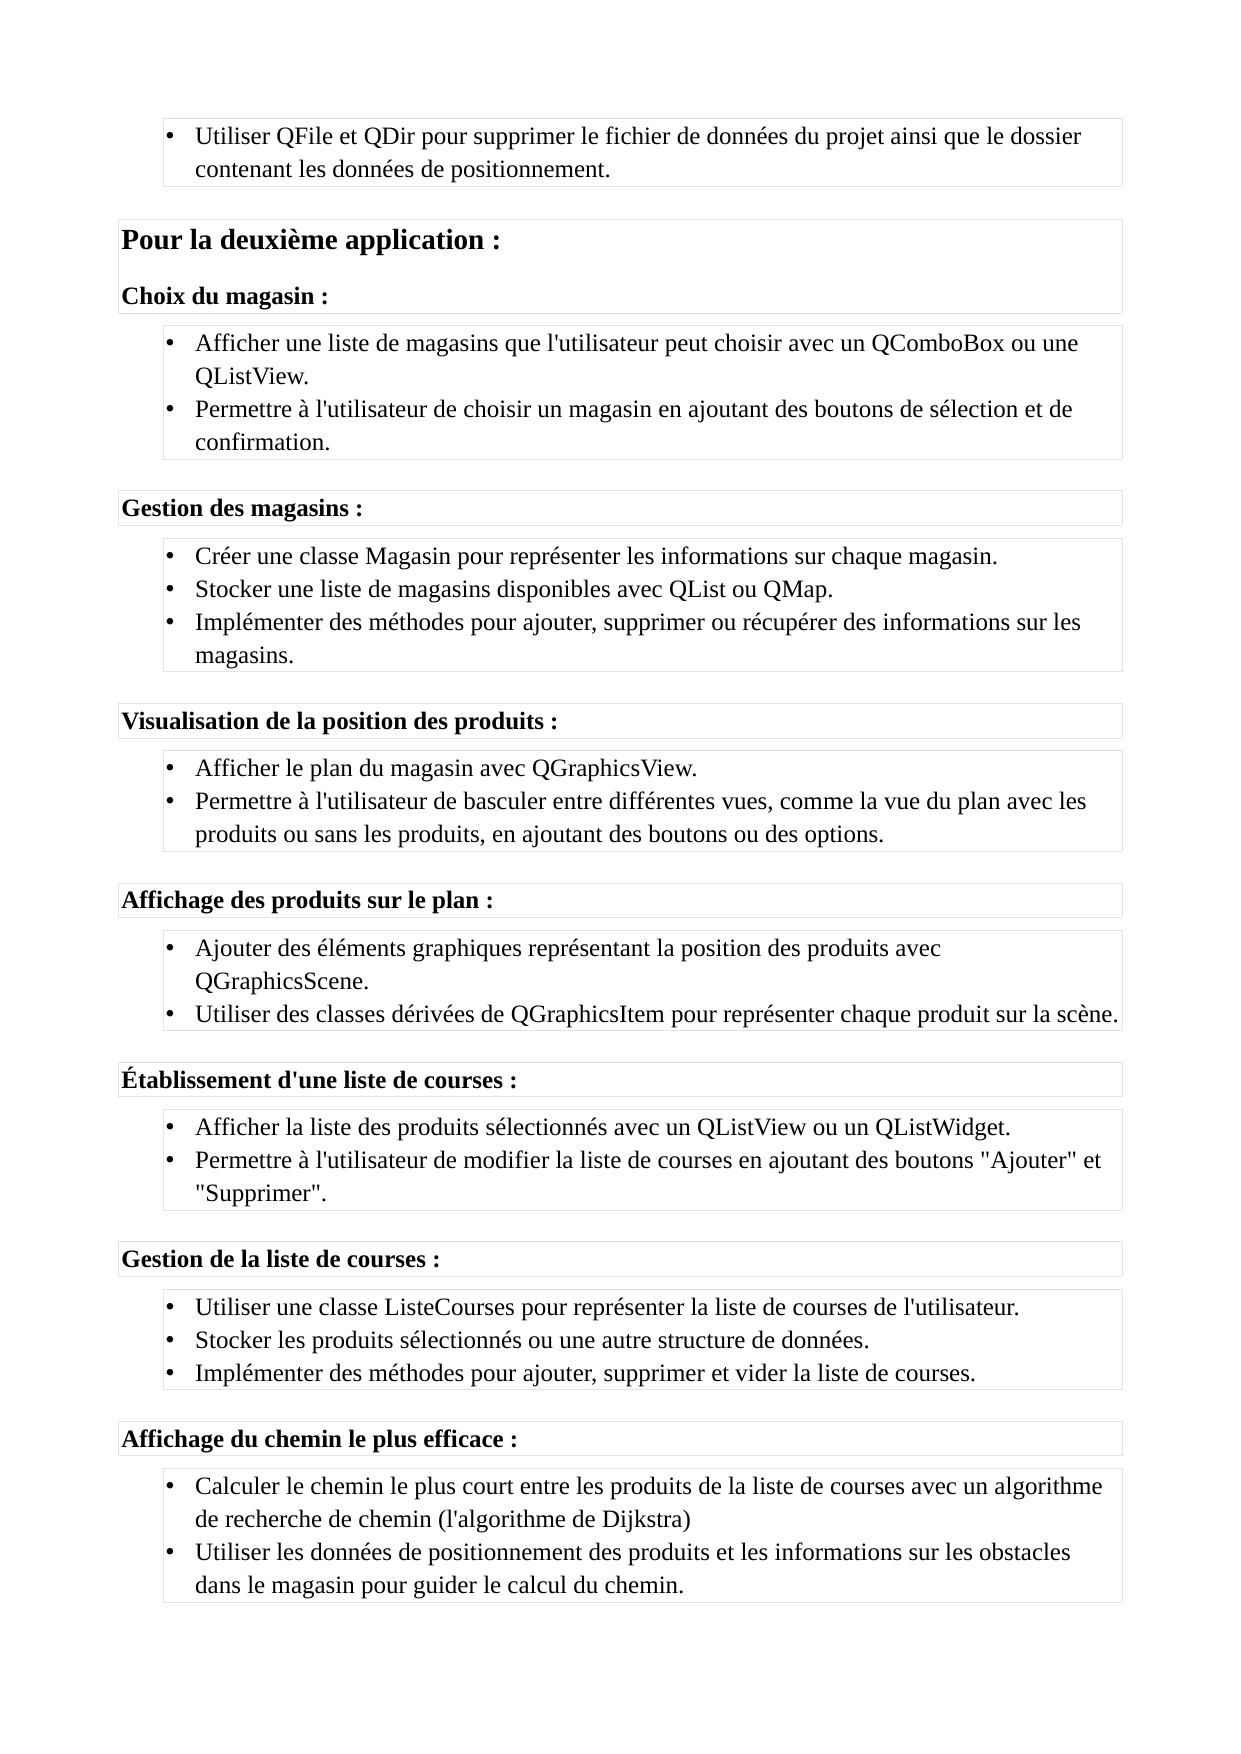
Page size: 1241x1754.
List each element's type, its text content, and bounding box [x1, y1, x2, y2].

subtitle Visualisation de la position des produits : [119, 704, 1122, 738]
list Permettre à l'utilisateur de modifier la liste de courses en ajoutant des boutons "Ajouter" et "Supprimer". [164, 1142, 1122, 1210]
subtitle Gestion de la liste de courses : [119, 1242, 1122, 1276]
subtitle Affichage des produits sur le plan : [119, 884, 1122, 917]
list Afficher la liste des produits sélectionnés avec un QListView ou un QListWidget. [164, 1110, 1122, 1141]
list Afficher une liste de magasins que l'utilisateur peut choisir avec un QComboBox ou une QListView. [164, 326, 1122, 390]
list Utiliser les données de positionnement des produits et les informations sur les obstacles dans le magasin pour guider le calcul du chemin. [164, 1534, 1122, 1602]
list Utiliser QFile et QDir pour supprimer le fichier de données du projet ainsi que le dossier contenant les données de positionnement. [164, 119, 1122, 186]
subtitle Gestion des magasins : [119, 491, 1122, 525]
list Ajouter des éléments graphiques représentant la position des produits avec QGraphicsScene. [164, 931, 1122, 994]
list Permettre à l'utilisateur de basculer entre différentes vues, comme la vue du plan avec les produits ou sans les produits, en ajoutant des boutons ou des options. [164, 783, 1122, 851]
list Permettre à l'utilisateur de choisir un magasin en ajoutant des boutons de sélection et de confirmation. [164, 391, 1122, 459]
list Stocker une liste de magasins disponibles avec QList ou QMap. [164, 571, 1122, 602]
list Créer une classe Magasin pour représenter les informations sur chaque magasin. [164, 539, 1122, 569]
list Utiliser des classes dérivées de QGraphicsItem pour représenter chaque produit sur la scène. [164, 996, 1122, 1030]
list Utiliser une classe ListeCourses pour représenter la liste de courses de l'utilisateur. [164, 1290, 1122, 1320]
subtitle Établissement d'une liste de courses : [119, 1063, 1122, 1096]
list Stocker les produits sélectionnés ou une autre structure de données. [164, 1322, 1122, 1353]
subtitle Choix du magasin : [119, 278, 1122, 313]
list Afficher le plan du magasin avec QGraphicsView. [164, 751, 1122, 782]
list Implémenter des méthodes pour ajouter, supprimer et vider la liste de courses. [164, 1355, 1122, 1389]
subtitle Pour la deuxième application : [119, 220, 1122, 256]
list Calculer le chemin le plus court entre les produits de la liste de courses avec un algorithme de recherche de chemin (l'algorithme de Dijkstra) [164, 1469, 1122, 1533]
list Implémenter des méthodes pour ajouter, supprimer ou récupérer des informations sur les magasins. [164, 604, 1122, 671]
subtitle Affichage du chemin le plus efficace : [119, 1422, 1122, 1455]
